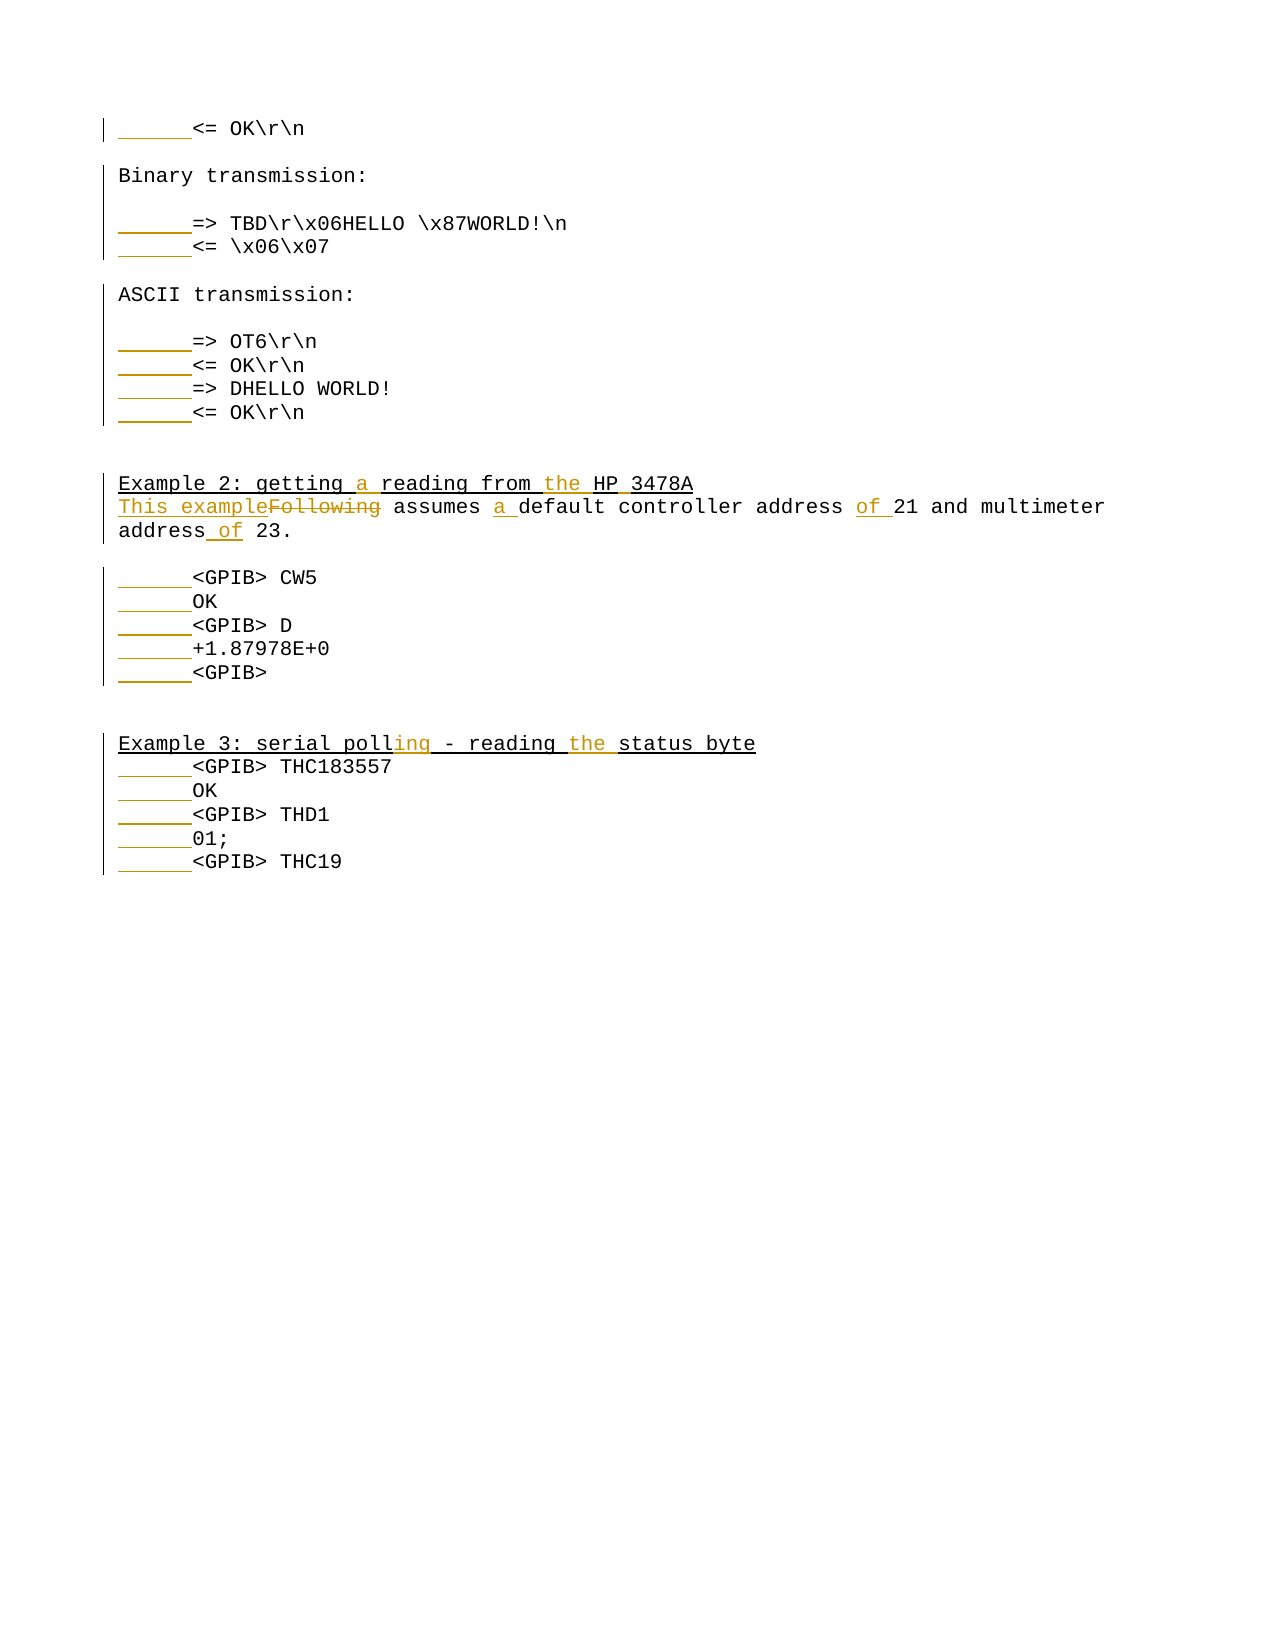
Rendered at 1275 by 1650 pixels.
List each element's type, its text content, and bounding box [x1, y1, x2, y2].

text <= OK\r\n [118, 354, 1157, 378]
text OK [118, 780, 1157, 804]
text => OT6\r\n [118, 331, 1157, 354]
text <= OK\r\n [118, 402, 1157, 426]
text Example 3: serial polling - reading the status byte [118, 733, 1157, 757]
text => TBD\r\x06HELLO \x87WORLD!\n [118, 213, 1157, 236]
text 01; [118, 827, 1157, 851]
text <GPIB> THC19 [118, 851, 1157, 875]
text +1.87978E+0 [118, 638, 1157, 662]
text Example 2: getting a reading from the HP 3478A [118, 473, 1157, 496]
text <GPIB> THD1 [118, 804, 1157, 827]
text <GPIB> [118, 662, 1157, 686]
text <GPIB> CW5 [118, 567, 1157, 591]
text <GPIB> D [118, 615, 1157, 638]
text <= \x06\x07 [118, 236, 1157, 260]
text <GPIB> THC183557 [118, 757, 1157, 780]
text <= OK\r\n [118, 118, 1157, 142]
text This example assumes a default controller address of 21 and multimeter address of 23. [118, 496, 1157, 544]
text OK [118, 591, 1157, 615]
text => DHELLO WORLD! [118, 378, 1157, 402]
text ASCII transmission: [118, 284, 1157, 307]
text Binary transmission: [118, 165, 1157, 189]
